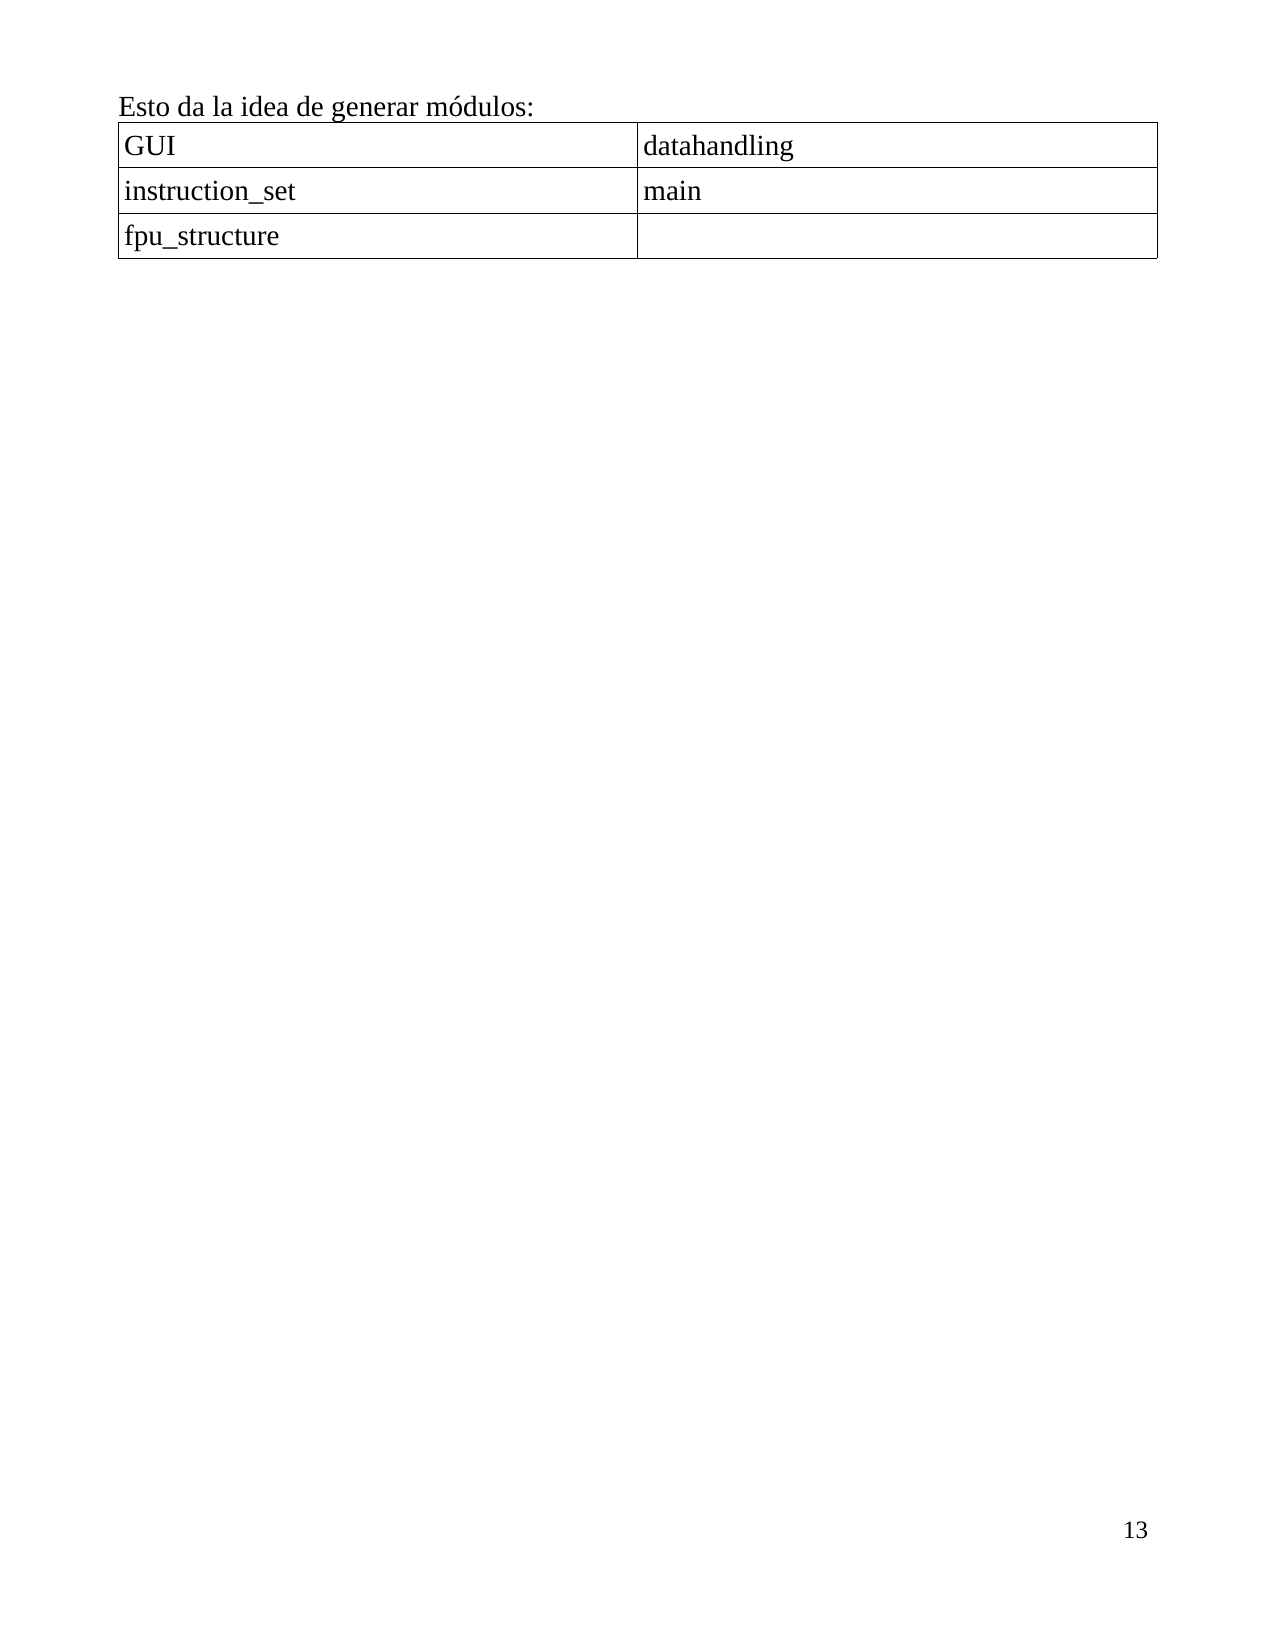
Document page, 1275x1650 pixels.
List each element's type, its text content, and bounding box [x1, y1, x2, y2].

table_cell main [638, 168, 1157, 212]
table_cell fpu_structure [119, 214, 637, 257]
table_cell [638, 214, 1157, 257]
table_cell instruction_set [119, 168, 637, 212]
table_header GUI [119, 123, 637, 167]
text Esto da la idea de generar módulos: [118, 89, 1157, 122]
table_header datahandling [638, 123, 1157, 167]
